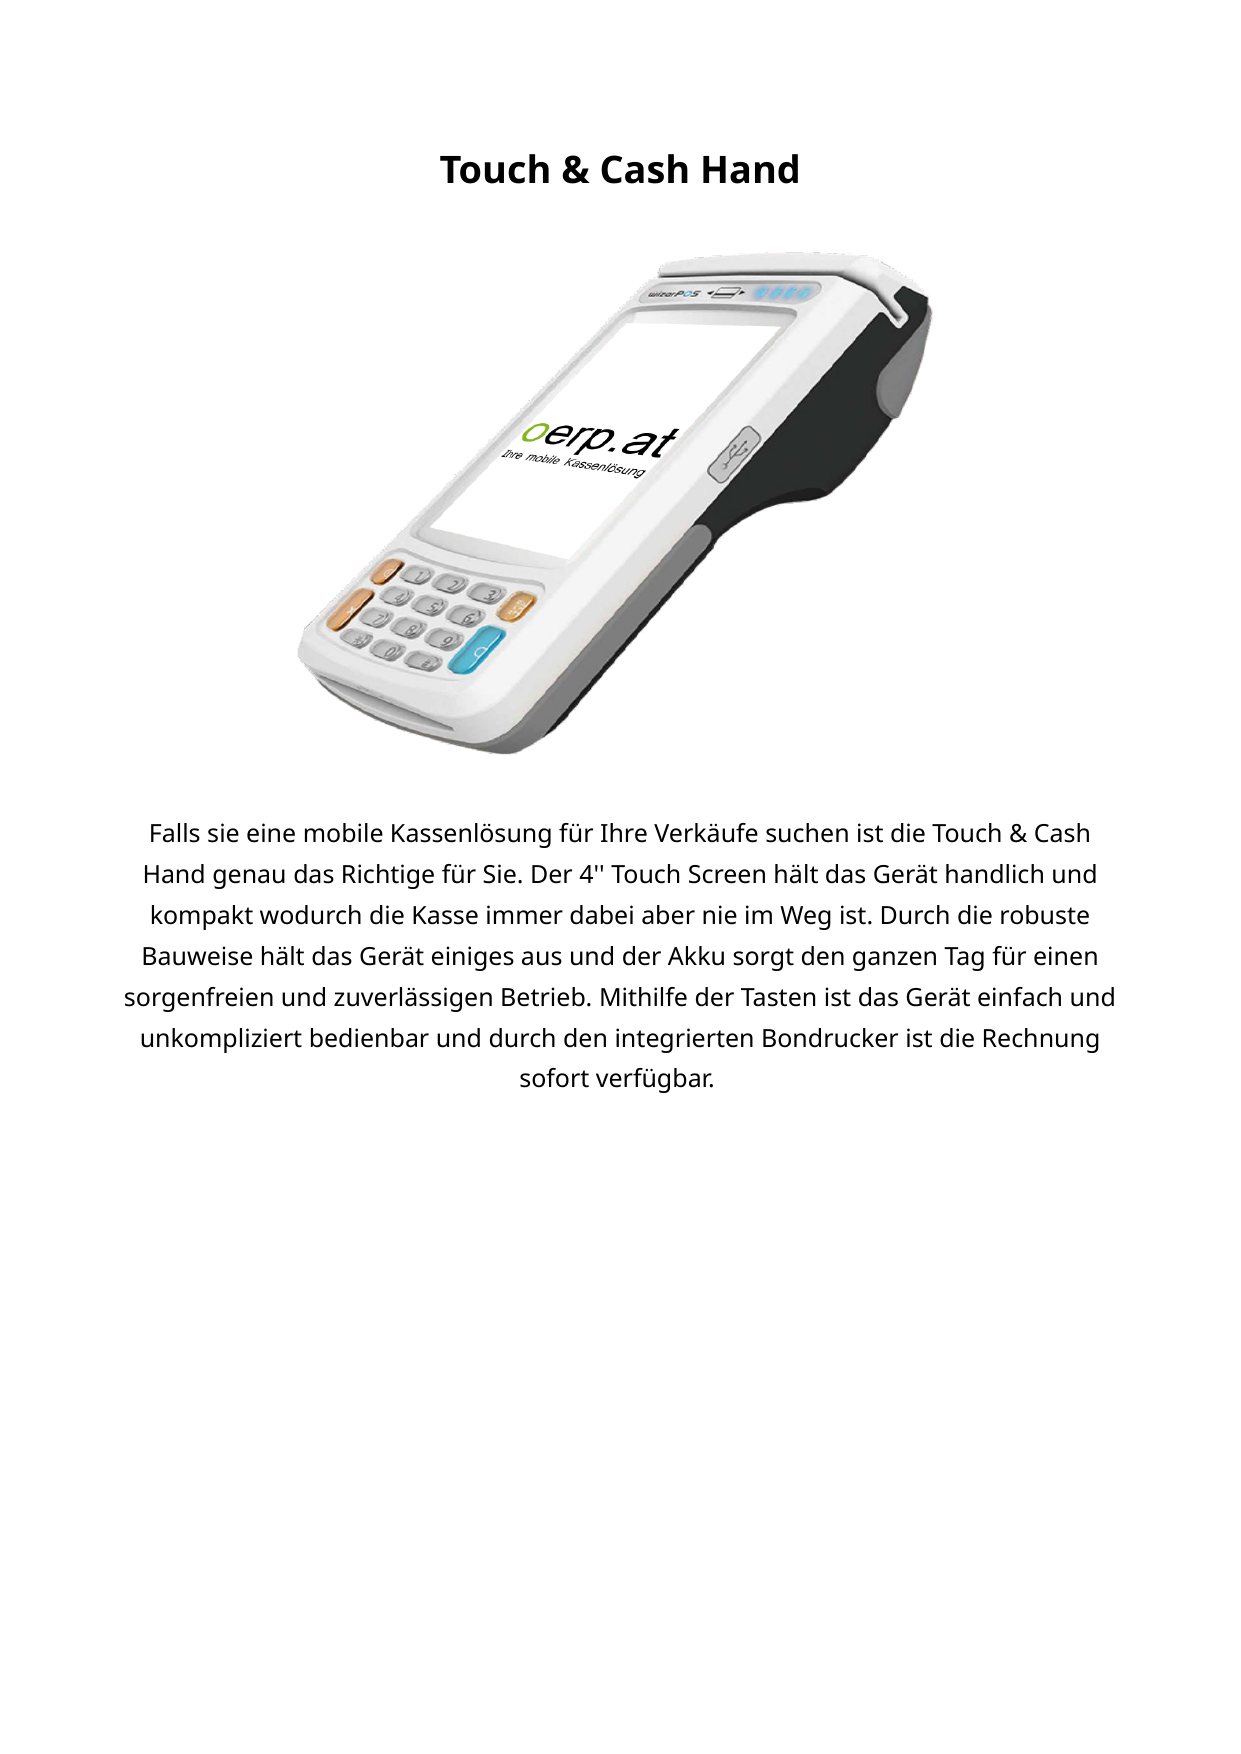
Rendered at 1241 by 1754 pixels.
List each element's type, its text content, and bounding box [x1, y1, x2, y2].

picture [247, 207, 993, 795]
text Falls sie eine mobile Kassenlösung für Ihre Verkäufe suchen ist die Touch & Cash Hand genau das Richtige für Sie. Der 4'' Touch Screen hält das Gerät handlich und kompakt wodurch die Kasse immer dabei aber nie im Weg ist. Durch die robuste Bauweise hält das Gerät einiges aus und der Akku sorgt den ganzen Tag für einen sorgenfreien und zuverlässigen Betrieb. Mithilfe der Tasten ist das Gerät einfach und unkompliziert bedienbar und durch den integrierten Bondrucker ist die Rechnung sofort verfügbar. [118, 816, 1122, 1095]
subtitle Touch & Cash Hand [118, 143, 1122, 195]
